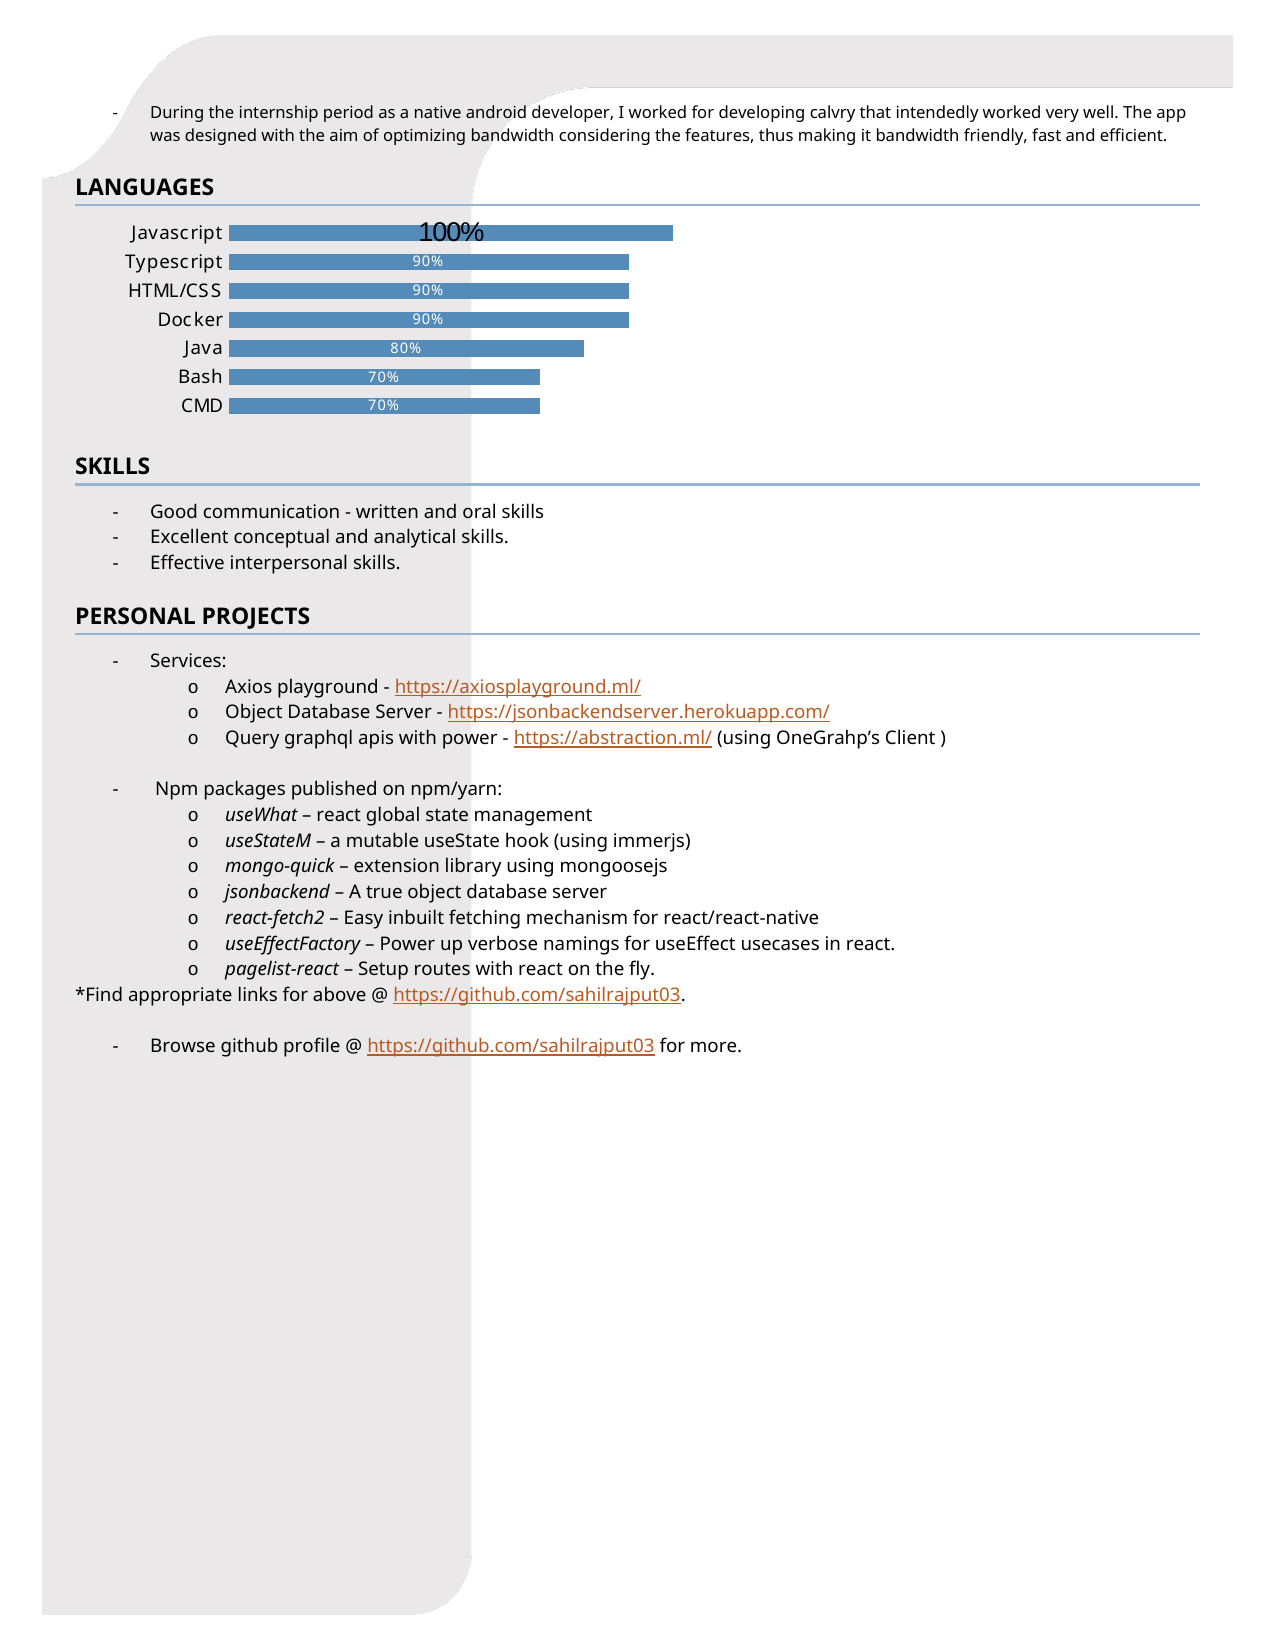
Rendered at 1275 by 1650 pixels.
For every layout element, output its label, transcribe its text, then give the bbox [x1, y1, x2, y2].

list Excellent conceptual and analytical skills. [112, 523, 1200, 549]
subtitle Personal PRojects [75, 599, 1200, 633]
subtitle skills [75, 450, 1200, 483]
list Browse github profile @ https://github.com/sahilrajput03 for more. [112, 1032, 1200, 1058]
list useWhat – react global state management [187, 801, 1200, 827]
list Object Database Server - https://jsonbackendserver.herokuapp.com/ [187, 699, 1200, 724]
list useEffectFactory – Power up verbose namings for useEffect usecases in react. [187, 930, 1200, 956]
text *Find appropriate links for above @ https://github.com/sahilrajput03. [75, 981, 1200, 1007]
list Effective interpersonal skills. [112, 549, 1200, 574]
picture [42, 35, 1233, 1615]
list Services: [112, 647, 1200, 673]
list Npm packages published on npm/yarn: [112, 776, 1200, 801]
list Good communication - written and oral skills [112, 498, 1200, 523]
list useStateM – a mutable useState hook (using immerjs) [187, 827, 1200, 853]
subtitle Languages [75, 171, 1200, 204]
list Axios playground - https://axiosplayground.ml/ [187, 673, 1200, 699]
list During the internship period as a native android developer, I worked for developing calvry that intendedly worked very well. The app was designed with the aim of optimizing bandwidth considering the features, thus making it bandwidth friendly, fast and efficient. [112, 101, 1200, 146]
list react-fetch2 – Easy inbuilt fetching mechanism for react/react-native [187, 904, 1200, 930]
list jsonbackend – A true object database server [187, 878, 1200, 904]
list mongo-quick – extension library using mongoosejs [187, 853, 1200, 878]
list pagelist-react – Setup routes with react on the fly. [187, 956, 1200, 981]
list Query graphql apis with power - https://abstraction.ml/ (using OneGrahp’s Client ) [187, 724, 1200, 750]
